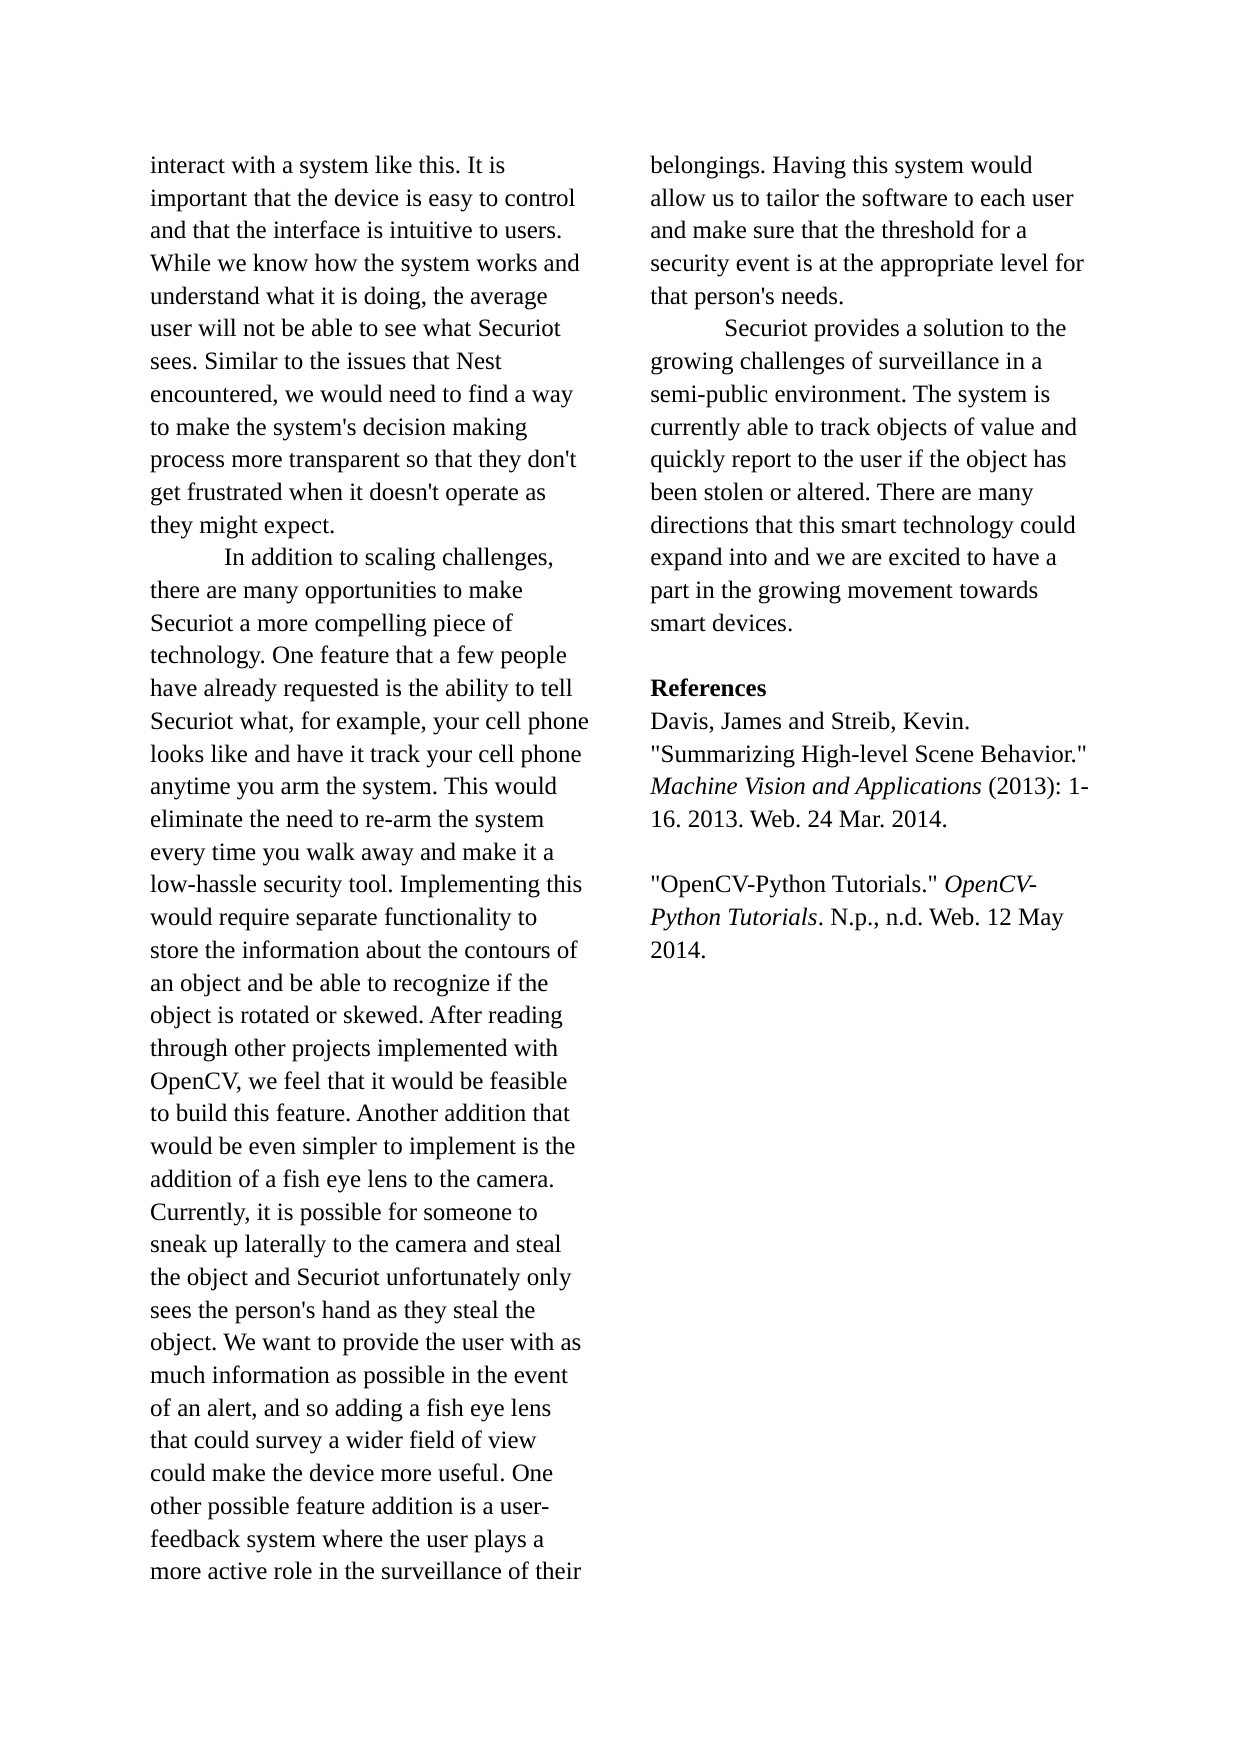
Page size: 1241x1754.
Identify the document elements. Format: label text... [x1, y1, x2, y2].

text belongings. Having this system would allow us to tailor the software to each user and make sure that the threshold for a security event is at the appropriate level for that person's needs. [650, 150, 1091, 309]
text Securiot provides a solution to the growing challenges of surveillance in a semi-public environment. The system is currently able to track objects of value and quickly report to the user if the object has been stolen or altered. There are many directions that this smart technology could expand into and we are excited to have a part in the growing movement towards smart devices. [650, 313, 1091, 669]
text interact with a system like this. It is important that the device is easy to control and that the interface is intuitive to users. While we know how the system works and understand what it is doing, the average [150, 150, 590, 309]
text "OpenCV-Python Tutorials." OpenCV-Python Tutorials. N.p., n.d. Web. 12 May 2014. [650, 869, 1091, 964]
text Davis, James and Streib, Kevin. "Summarizing High-level Scene Behavior." Machine Vision and Applications (2013): 1-16. 2013. Web. 24 Mar. 2014. [650, 706, 1091, 833]
text In addition to scaling challenges, there are many opportunities to make Securiot a more compelling piece of technology. One feature that a few people have already requested is the ability to tell Securiot what, for example, your cell phone looks like and have it track your cell phone anytime you arm the system. This would eliminate the need to re-arm the system every time you walk away and make it a low-hassle security tool. Implementing this would require separate functionality to store the information about the contours of an object and be able to recognize if the object is rotated or skewed. After reading through other projects implemented with OpenCV, we feel that it would be feasible to build this feature. Another addition that would be even simpler to implement is the addition of a fish eye lens to the camera. Currently, it is possible for someone to sneak up laterally to the camera and steal the object and Securiot unfortunately only sees the person's hand as they steal the object. We want to provide the user with as much information as possible in the event of an alert, and so adding a fish eye lens that could survey a wider field of view could make the device more useful. One other possible feature addition is a user-feedback system where the user plays a more active role in the surveillance of their [150, 542, 590, 1585]
text user will not be able to see what Securiot sees. Similar to the issues that Nest encountered, we would need to find a way to make the system's decision making process more transparent so that they don't get frustrated when it doesn't operate as they might expect. [150, 313, 590, 538]
text References [650, 673, 1091, 702]
